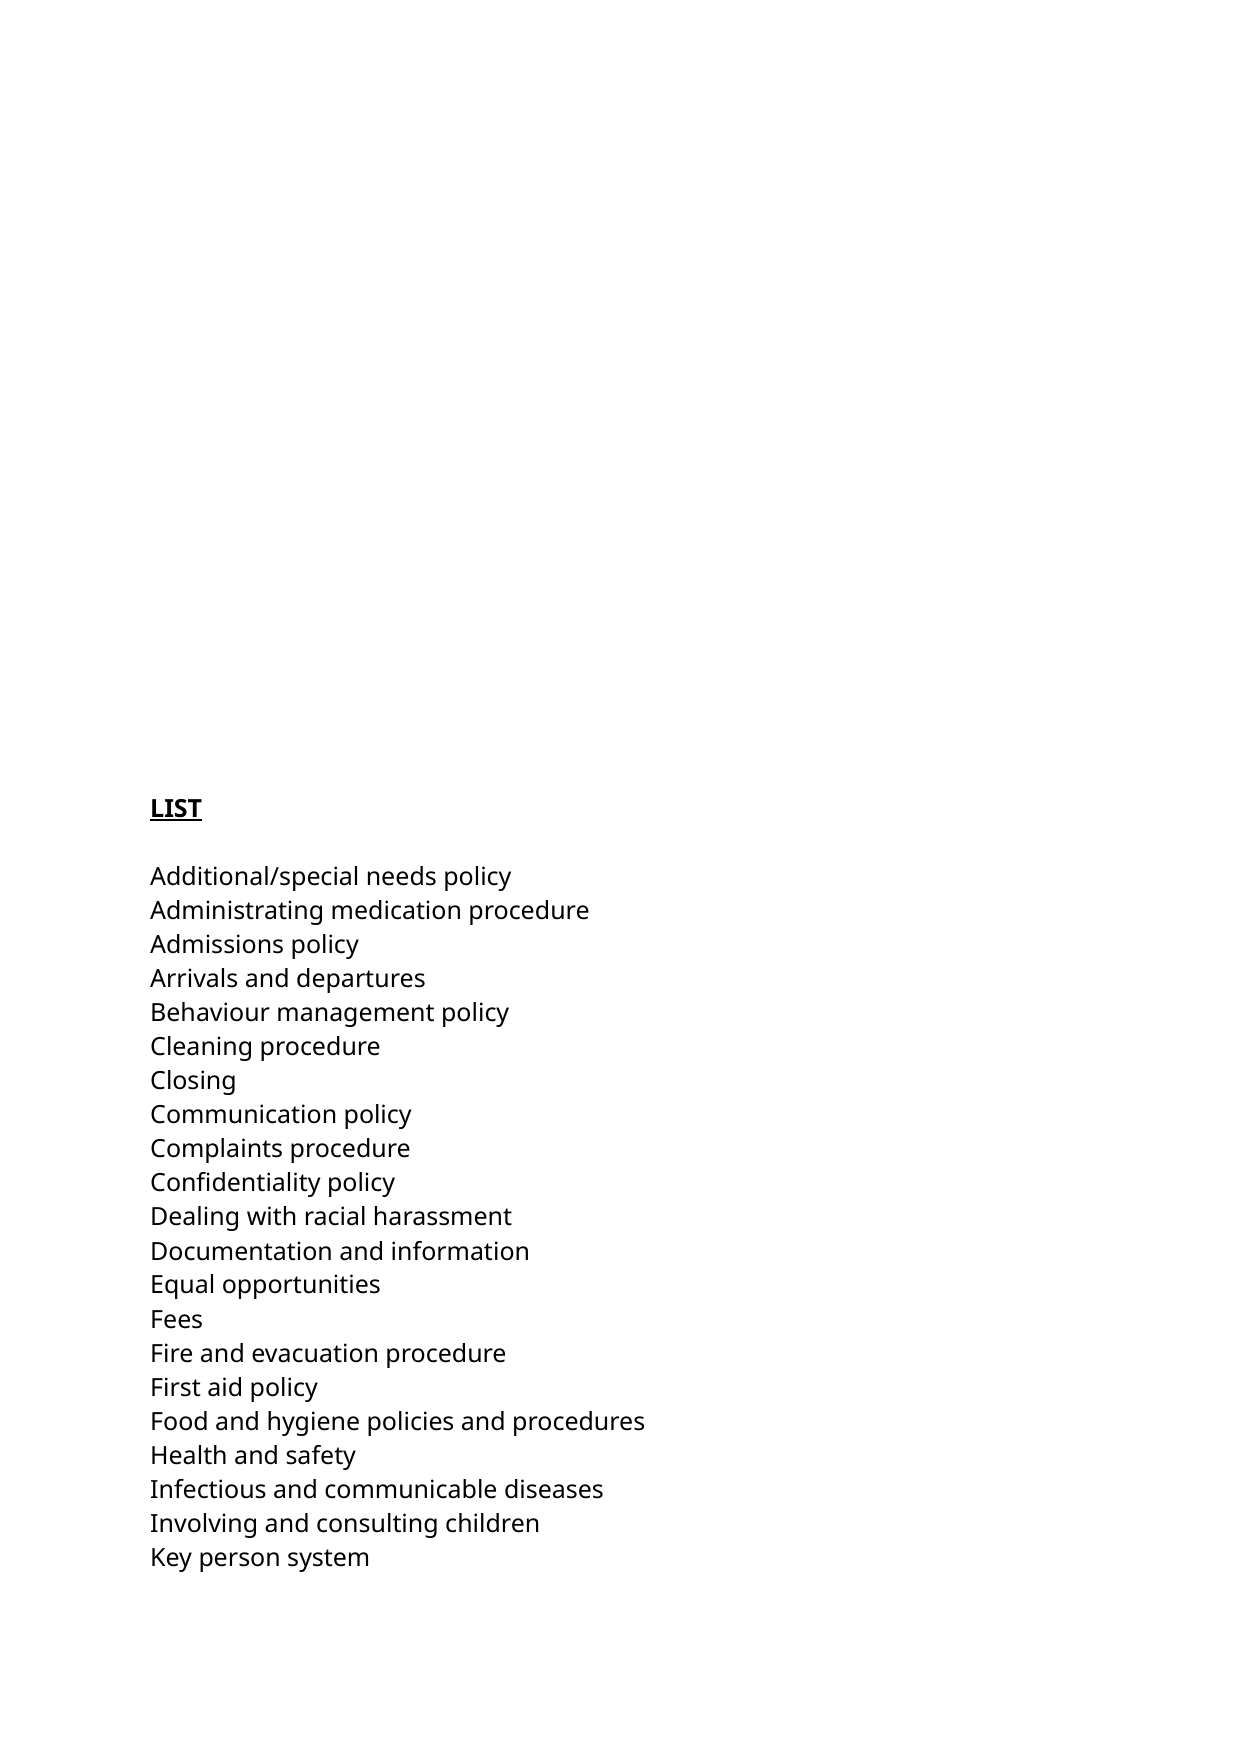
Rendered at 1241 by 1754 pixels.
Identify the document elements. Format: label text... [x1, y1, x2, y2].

text Closing [150, 1063, 1090, 1097]
text Food and hygiene policies and procedures [150, 1403, 1090, 1437]
text Equal opportunities [150, 1267, 1090, 1301]
text Admissions policy [150, 927, 1090, 961]
text Arrivals and departures [150, 961, 1090, 995]
text Communication policy [150, 1097, 1090, 1131]
text Fire and evacuation procedure [150, 1335, 1090, 1369]
text Key person system [150, 1540, 1090, 1574]
text Infectious and communicable diseases [150, 1472, 1090, 1506]
text Fees [150, 1301, 1090, 1335]
text Documentation and information [150, 1233, 1090, 1267]
text Additional/special needs policy [150, 858, 1090, 892]
text LIST [150, 790, 1090, 824]
text Administrating medication procedure [150, 892, 1090, 927]
text Cleaning procedure [150, 1029, 1090, 1063]
text Involving and consulting children [150, 1506, 1090, 1540]
text First aid policy [150, 1369, 1090, 1403]
text Confidentiality policy [150, 1165, 1090, 1199]
text Dealing with racial harassment [150, 1199, 1090, 1233]
text Complaints procedure [150, 1131, 1090, 1165]
text Health and safety [150, 1437, 1090, 1472]
text Behaviour management policy [150, 995, 1090, 1029]
